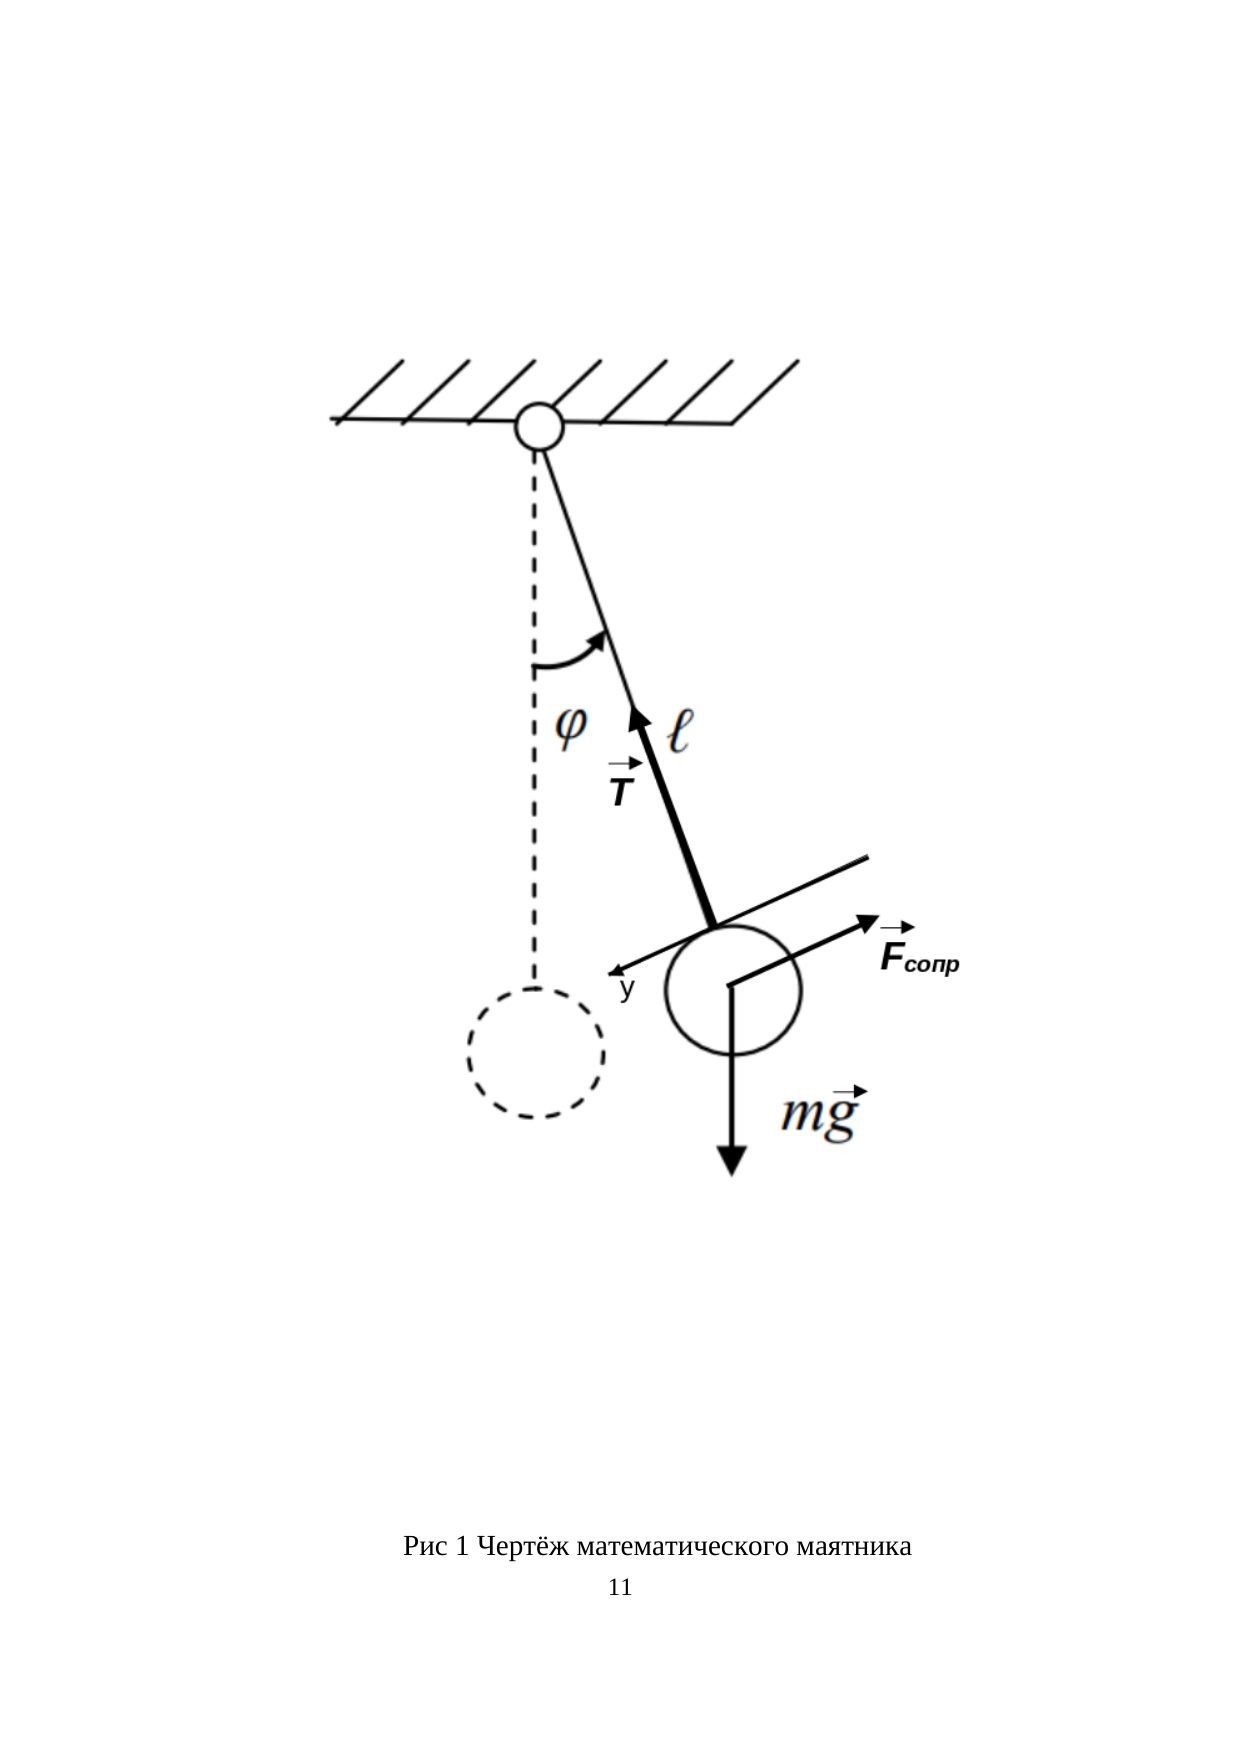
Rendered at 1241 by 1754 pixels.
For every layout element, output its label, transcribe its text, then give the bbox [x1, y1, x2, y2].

subtitle Рис 1 Чертёж математического маятника [124, 1512, 1116, 1562]
picture [123, 118, 1117, 1512]
